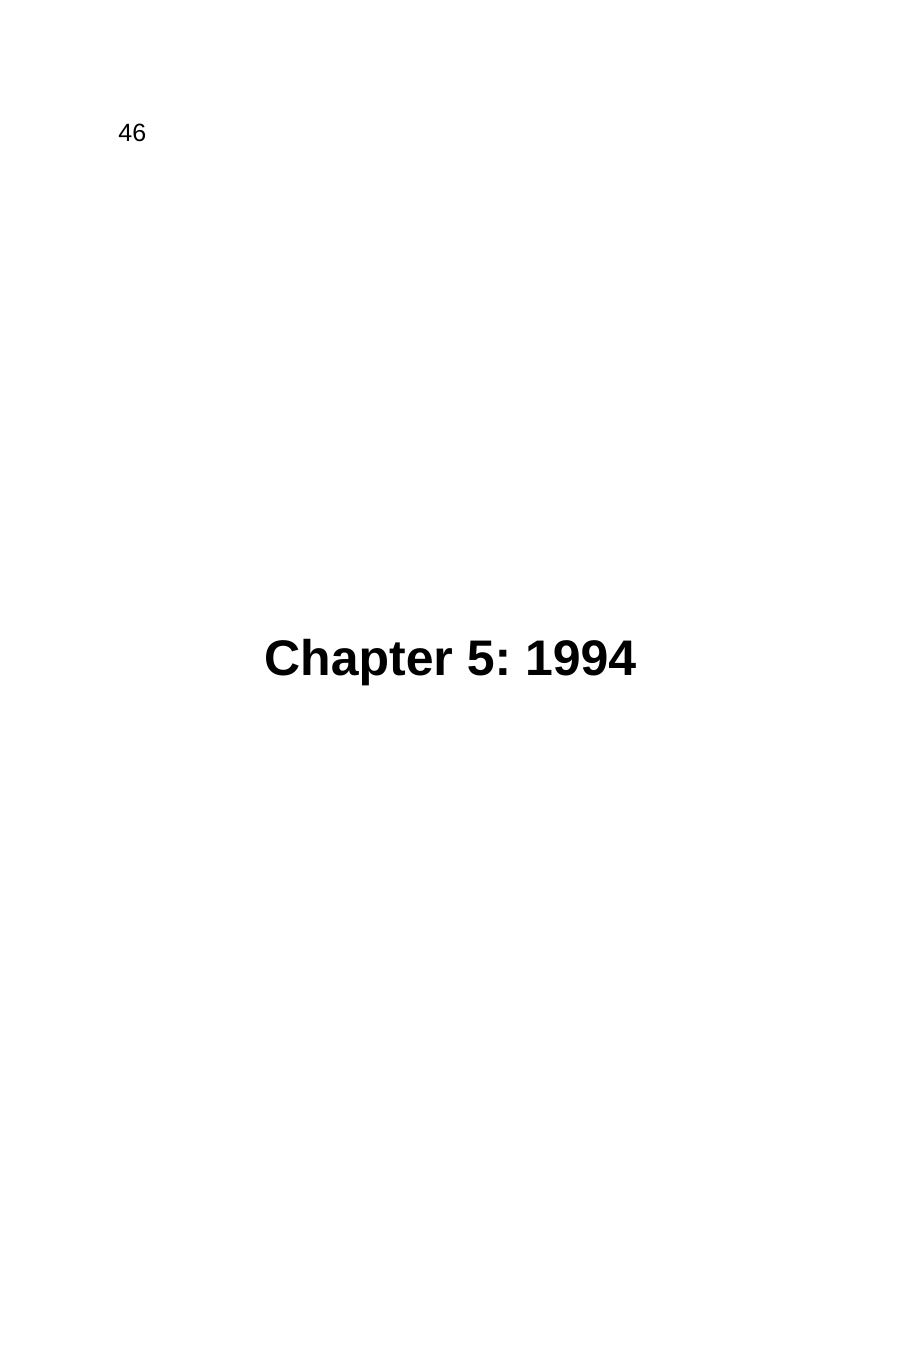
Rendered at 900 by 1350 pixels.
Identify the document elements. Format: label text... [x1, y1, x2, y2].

subtitle Chapter 5: 1994 [118, 629, 782, 686]
